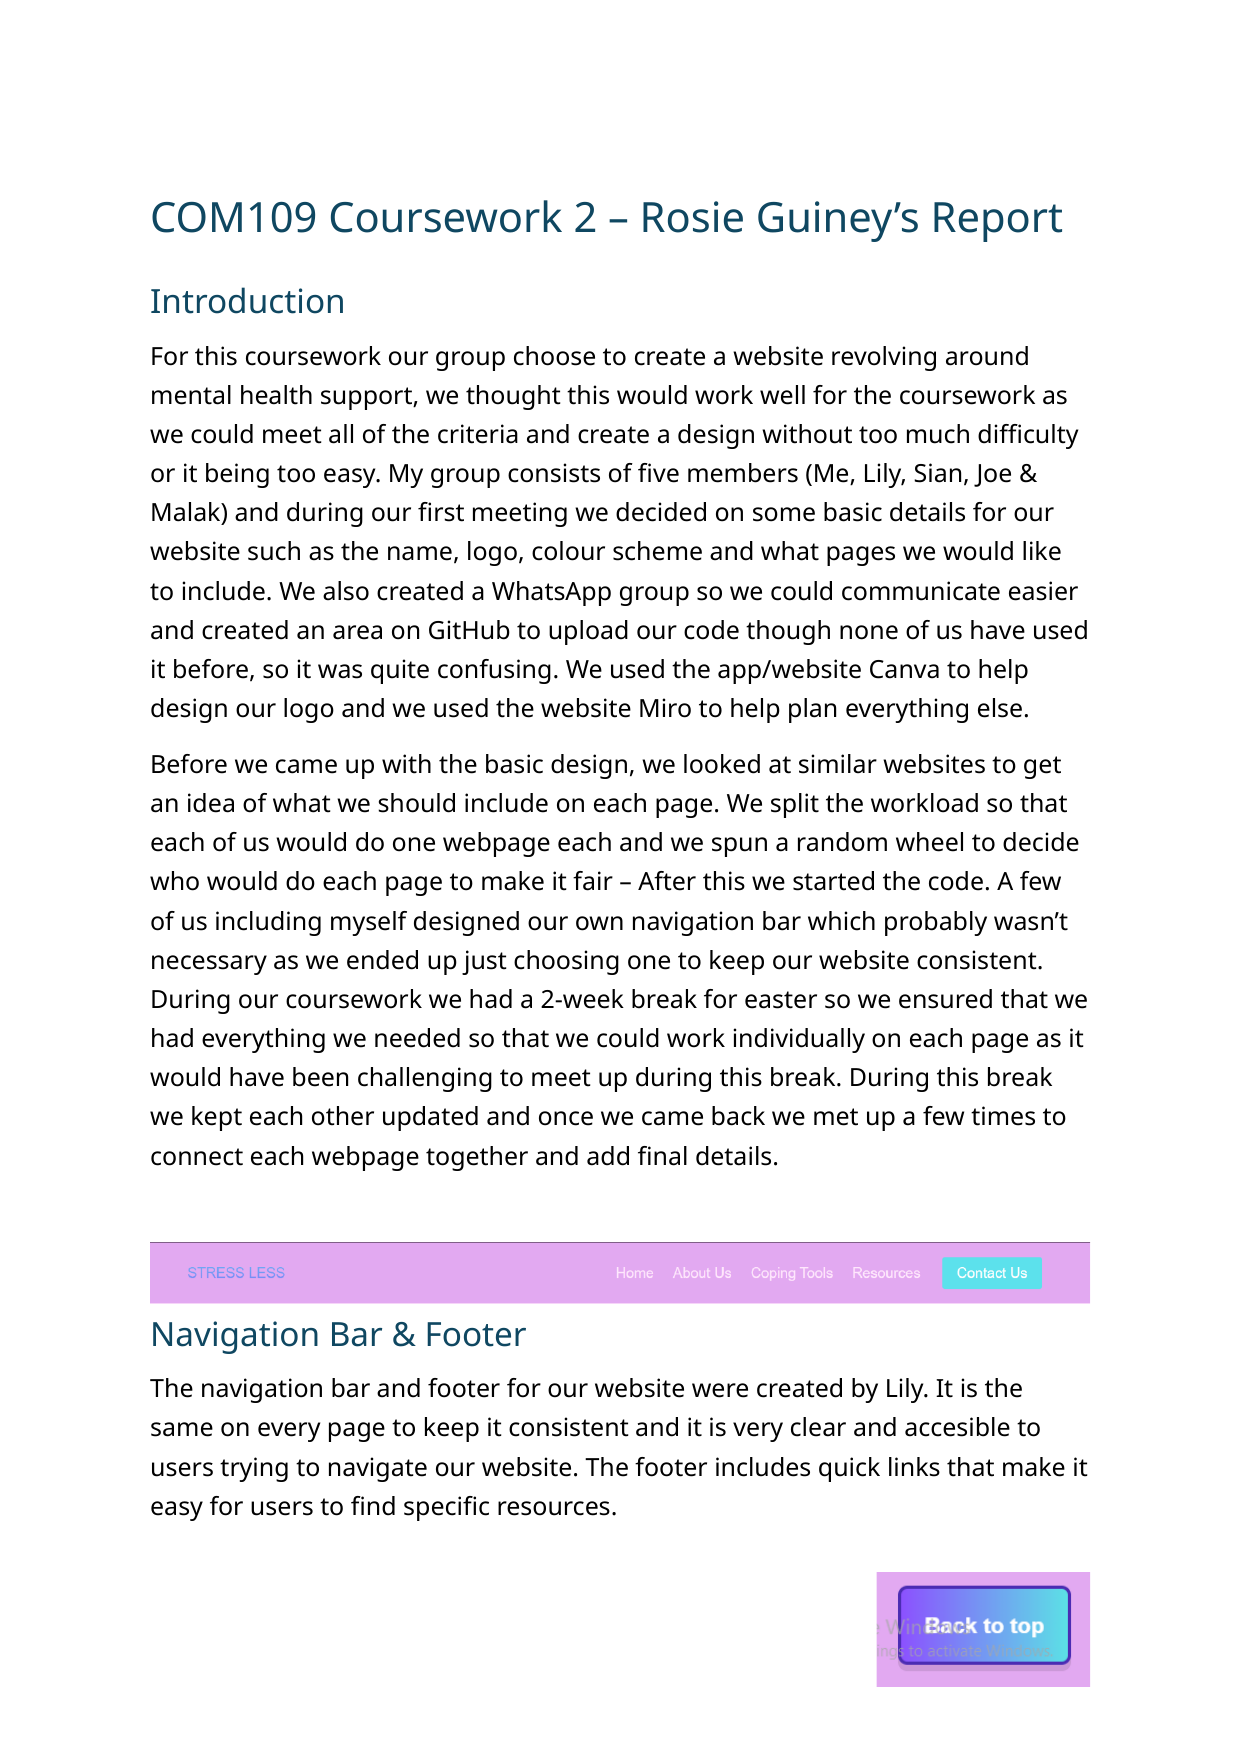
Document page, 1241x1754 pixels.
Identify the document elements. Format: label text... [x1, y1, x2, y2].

subtitle Navigation Bar & Footer [150, 1304, 1090, 1356]
subtitle Introduction [150, 278, 1090, 323]
text Before we came up with the basic design, we looked at similar websites to get an idea of what we should include on each page. We split the workload so that each of us would do one webpage each and we spun a random wheel to decide who would do each page to make it fair – After this we started the code. A few of us including myself designed our own navigation bar which probably wasn’t necessary as we ended up just choosing one to keep our website consistent. During our coursework we had a 2-week break for easter so we ensured that we had everything we needed so that we could work individually on each page as it would have been challenging to meet up during this break. During this break we kept each other updated and once we came back we met up a few times to connect each webpage together and add final details. [150, 747, 1090, 1172]
text For this coursework our group choose to create a website revolving around mental health support, we thought this would work well for the coursework as we could meet all of the criteria and create a design without too much difficulty or it being too easy. My group consists of five members (Me, Lily, Sian, Joe & Malak) and during our first meeting we decided on some basic details for our website such as the name, logo, colour scheme and what pages we would like to include. We also created a WhatsApp group so we could communicate easier and created an area on GitHub to upload our code though none of us have used it before, so it was quite confusing. We used the app/website Canva to help design our logo and we used the website Miro to help plan everything else. [150, 338, 1090, 725]
subtitle [150, 1211, 1090, 1242]
subtitle COM109 Coursework 2 – Rosie Guiney’s Report [150, 187, 1090, 244]
text The navigation bar and footer for our website were created by Lily. It is the same on every page to keep it consistent and it is very clear and accesible to users trying to navigate our website. The footer includes quick links that make it easy for users to find specific resources. [150, 1371, 1090, 1522]
